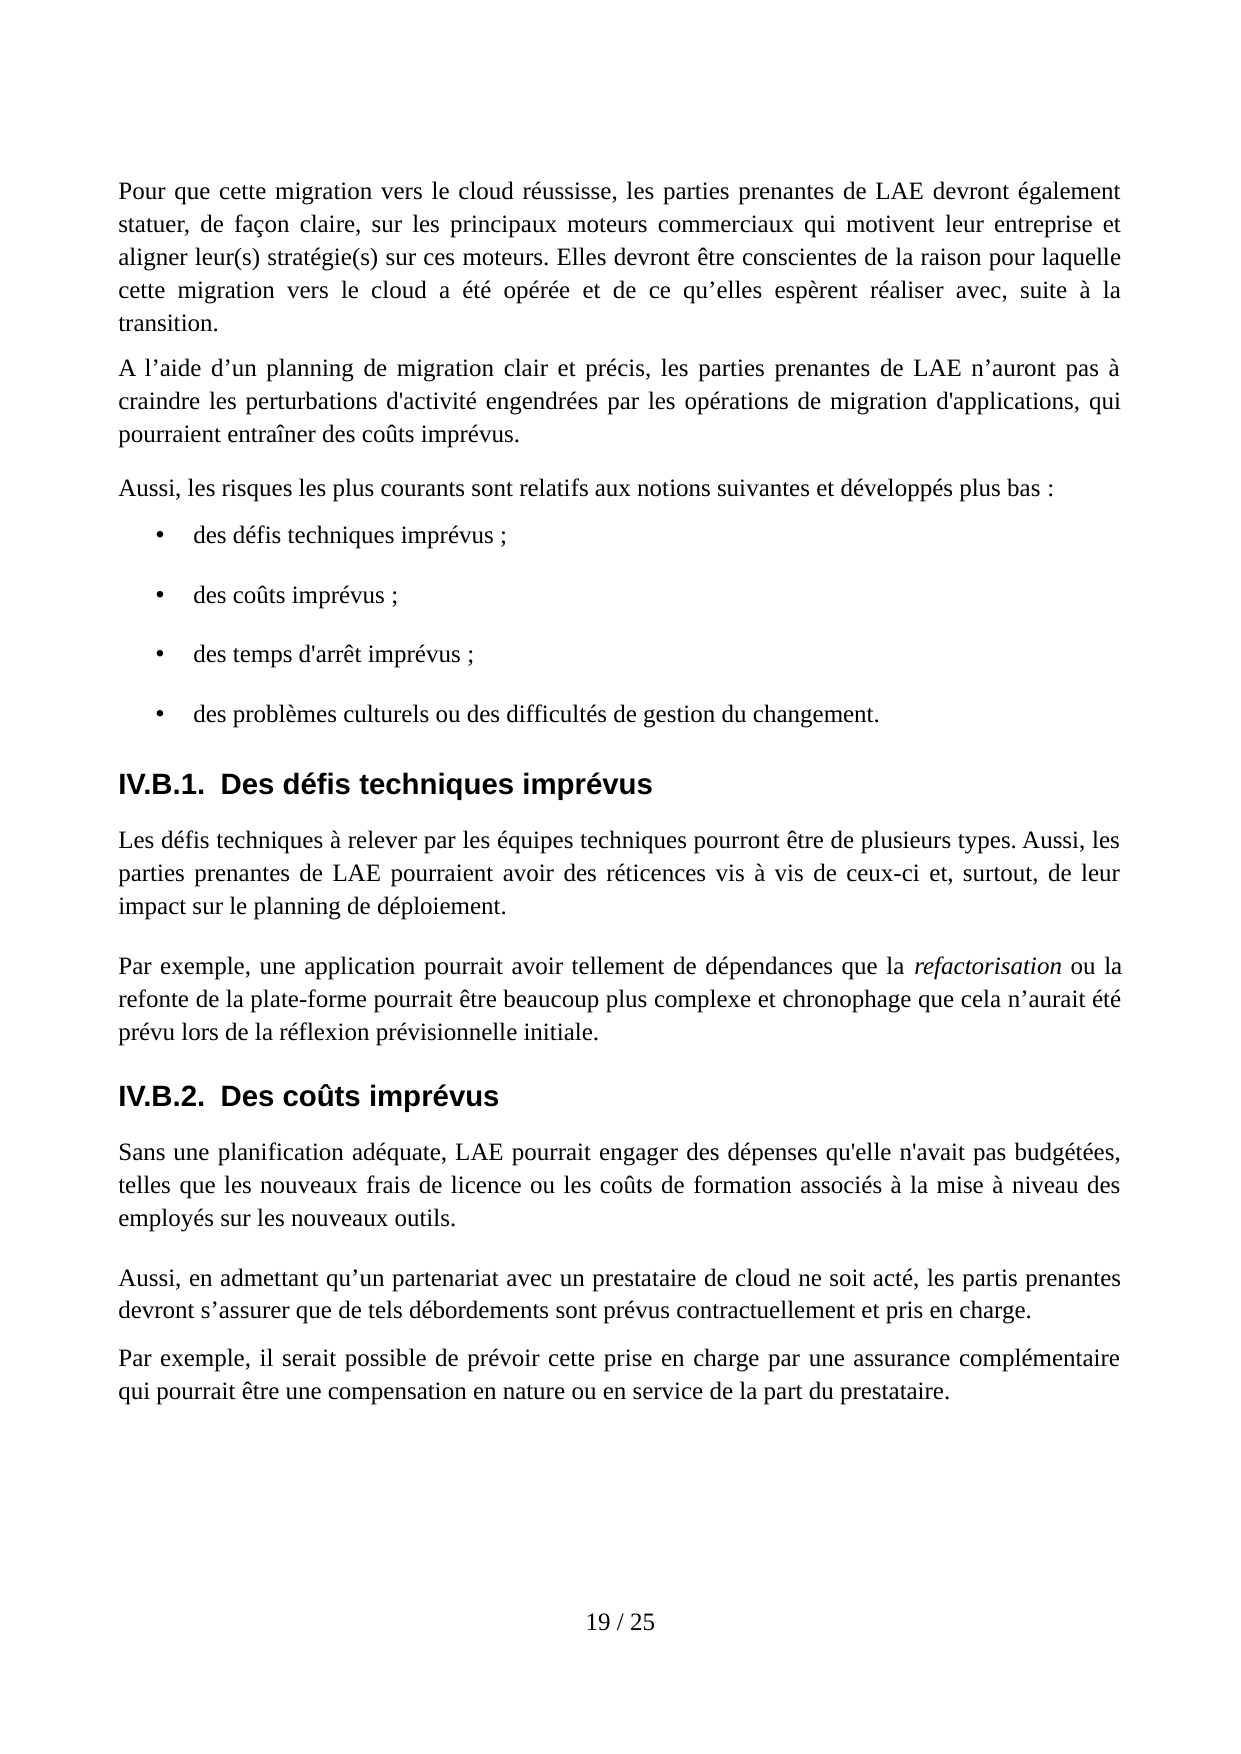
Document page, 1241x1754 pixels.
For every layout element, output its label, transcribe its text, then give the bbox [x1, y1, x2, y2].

text Par exemple, il serait possible de prévoir cette prise en charge par une assurance complémentaire qui pourrait être une compensation en nature ou en service de la part du prestataire. [118, 1343, 1122, 1405]
text Par exemple, une application pourrait avoir tellement de dépendances que la refactorisation ou la refonte de la plate-forme pourrait être beaucoup plus complexe et chronophage que cela n’aurait été prévu lors de la réflexion prévisionnelle initiale. [118, 951, 1122, 1046]
subtitle Des coûts imprévus [118, 1079, 1122, 1113]
text Pour que cette migration vers le cloud réussisse, les parties prenantes de LAE devront également statuer, de façon claire, sur les principaux moteurs commerciaux qui motivent leur entreprise et aligner leur(s) stratégie(s) sur ces moteurs. Elles devront être conscientes de la raison pour laquelle cette migration vers le cloud a été opérée et de ce qu’elles espèrent réaliser avec, suite à la transition. [118, 176, 1122, 337]
list des temps d'arrêt imprévus ; [156, 639, 1122, 668]
text Aussi, les risques les plus courants sont relatifs aux notions suivantes et développés plus bas : [118, 473, 1122, 502]
text Sans une planification adéquate, LAE pourrait engager des dépenses qu'elle n'avait pas budgétées, telles que les nouveaux frais de licence ou les coûts de formation associés à la mise à niveau des employés sur les nouveaux outils. [118, 1137, 1122, 1232]
text A l’aide d’un planning de migration clair et précis, les parties prenantes de LAE n’auront pas à craindre les perturbations d'activité engendrées par les opérations de migration d'applications, qui pourraient entraîner des coûts imprévus. [118, 353, 1122, 448]
list des problèmes culturels ou des difficultés de gestion du changement. [156, 699, 1122, 728]
text Aussi, en admettant qu’un partenariat avec un prestataire de cloud ne soit acté, les partis prenantes devront s’assurer que de tels débordements sont prévus contractuellement et pris en charge. [118, 1263, 1122, 1324]
subtitle Des défis techniques imprévus [118, 767, 1122, 801]
list des coûts imprévus ; [156, 580, 1122, 609]
list des défis techniques imprévus ; [156, 521, 1122, 549]
text Les défis techniques à relever par les équipes techniques pourront être de plusieurs types. Aussi, les parties prenantes de LAE pourraient avoir des réticences vis à vis de ceux-ci et, surtout, de leur impact sur le planning de déploiement. [118, 825, 1122, 920]
